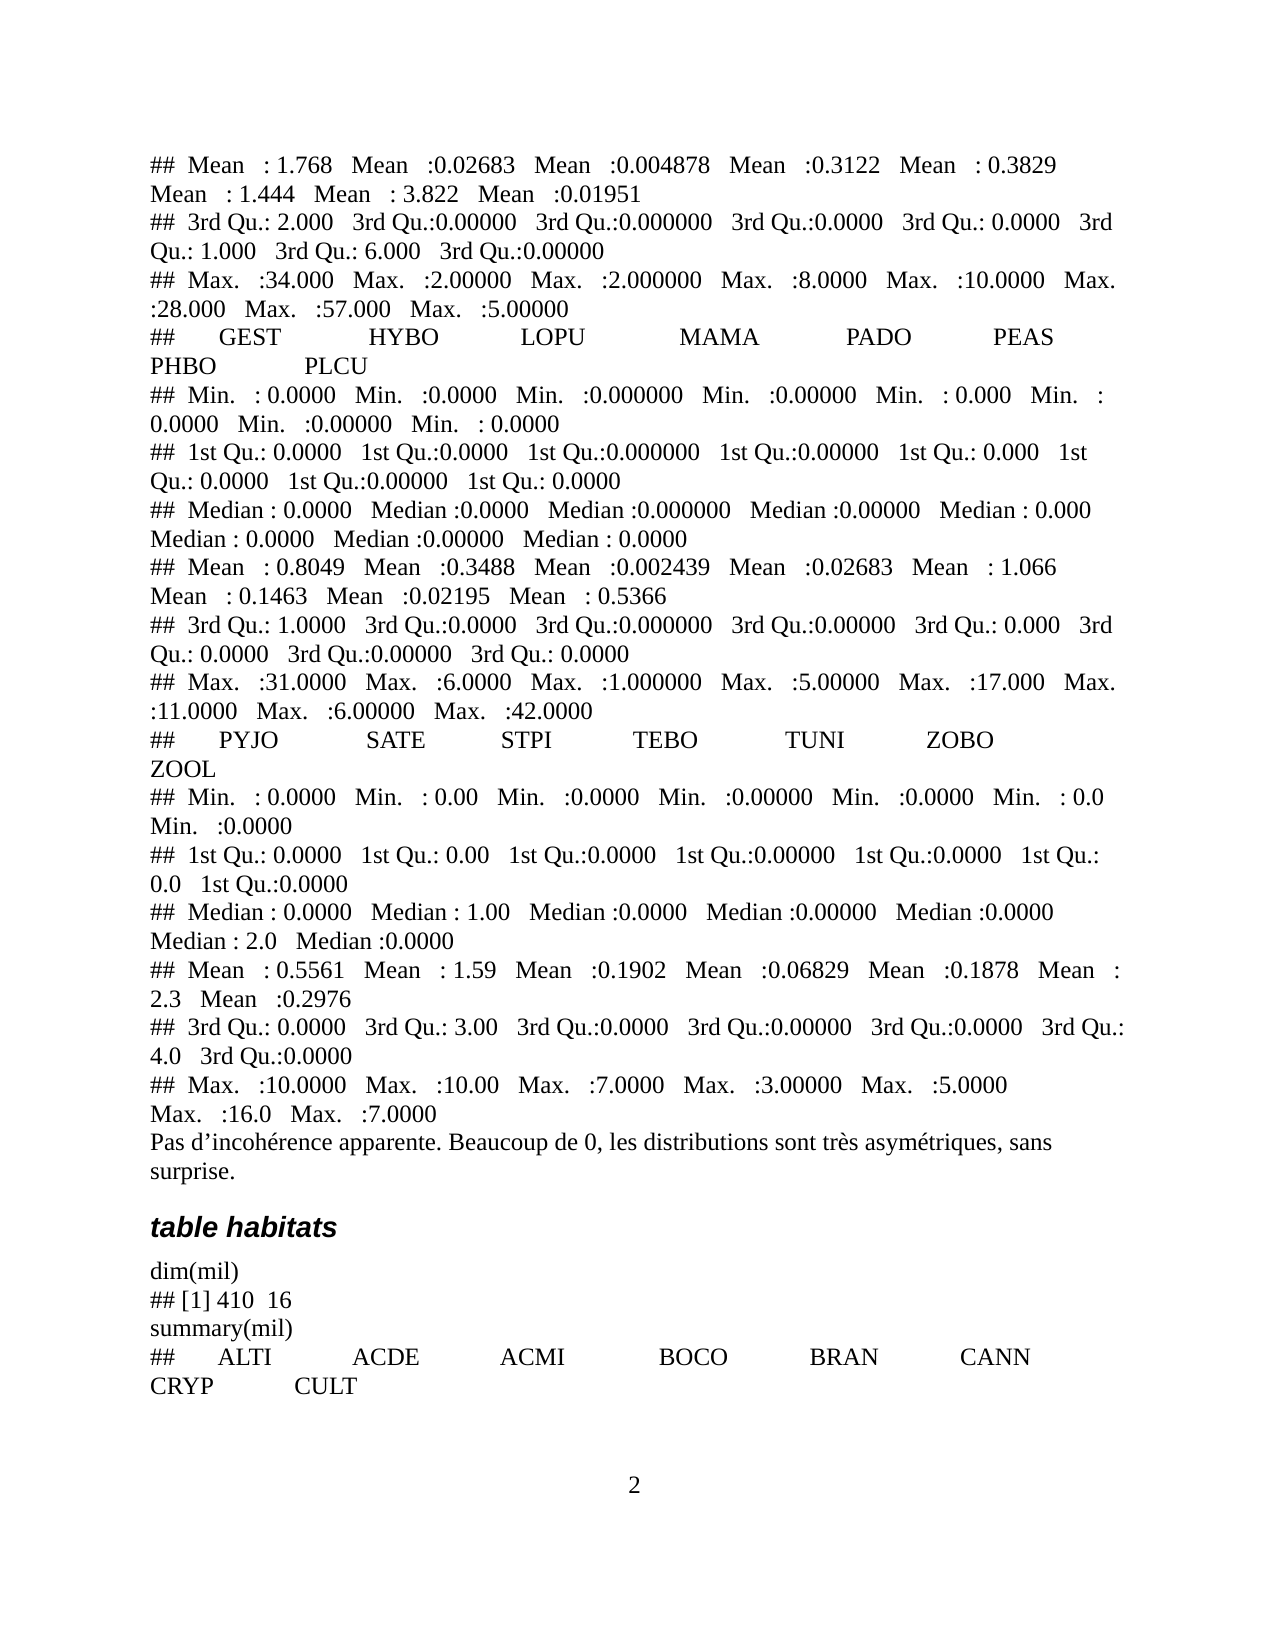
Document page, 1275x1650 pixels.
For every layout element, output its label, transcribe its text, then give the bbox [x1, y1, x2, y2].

text ## Max. :31.0000 Max. :6.0000 Max. :1.000000 Max. :5.00000 Max. :17.000 Max. :11.0000 Max. :6.00000 Max. :42.0000 [150, 667, 1125, 725]
text Pas d’incohérence apparente. Beaucoup de 0, les distributions sont très asymétriques, sans surprise. [150, 1127, 1125, 1185]
text ## 3rd Qu.: 0.0000 3rd Qu.: 3.00 3rd Qu.:0.0000 3rd Qu.:0.00000 3rd Qu.:0.0000 3rd Qu.: 4.0 3rd Qu.:0.0000 [150, 1012, 1125, 1070]
text ## Min. : 0.0000 Min. :0.0000 Min. :0.000000 Min. :0.00000 Min. : 0.000 Min. : 0.0000 Min. :0.00000 Min. : 0.0000 [150, 380, 1125, 437]
text ## Median : 0.0000 Median : 1.00 Median :0.0000 Median :0.00000 Median :0.0000 Median : 2.0 Median :0.0000 [150, 897, 1125, 955]
text ## Max. :10.0000 Max. :10.00 Max. :7.0000 Max. :3.00000 Max. :5.0000 Max. :16.0 Max. :7.0000 [150, 1070, 1125, 1127]
text ## ALTI ACDE ACMI BOCO BRAN CANN CRYP CULT [150, 1342, 1125, 1400]
text summary(mil) [150, 1313, 1125, 1342]
text ## 1st Qu.: 0.0000 1st Qu.:0.0000 1st Qu.:0.000000 1st Qu.:0.00000 1st Qu.: 0.000 1st Qu.: 0.0000 1st Qu.:0.00000 1st Qu.: 0.0000 [150, 437, 1125, 495]
text ## Mean : 0.5561 Mean : 1.59 Mean :0.1902 Mean :0.06829 Mean :0.1878 Mean : 2.3 Mean :0.2976 [150, 955, 1125, 1012]
text ## Min. : 0.0000 Min. : 0.00 Min. :0.0000 Min. :0.00000 Min. :0.0000 Min. : 0.0 Min. :0.0000 [150, 782, 1125, 840]
text ## 3rd Qu.: 2.000 3rd Qu.:0.00000 3rd Qu.:0.000000 3rd Qu.:0.0000 3rd Qu.: 0.0000 3rd Qu.: 1.000 3rd Qu.: 6.000 3rd Qu.:0.00000 [150, 207, 1125, 265]
text ## Median : 0.0000 Median :0.0000 Median :0.000000 Median :0.00000 Median : 0.000 Median : 0.0000 Median :0.00000 Median : 0.0000 [150, 495, 1125, 552]
text ## GEST HYBO LOPU MAMA PADO PEAS PHBO PLCU [150, 322, 1125, 380]
text ## [1] 410 16 [150, 1285, 1125, 1313]
text dim(mil) [150, 1256, 1125, 1285]
subtitle table habitats [150, 1210, 1125, 1243]
text ## 3rd Qu.: 1.0000 3rd Qu.:0.0000 3rd Qu.:0.000000 3rd Qu.:0.00000 3rd Qu.: 0.000 3rd Qu.: 0.0000 3rd Qu.:0.00000 3rd Qu.: 0.0000 [150, 610, 1125, 667]
text ## 1st Qu.: 0.0000 1st Qu.: 0.00 1st Qu.:0.0000 1st Qu.:0.00000 1st Qu.:0.0000 1st Qu.: 0.0 1st Qu.:0.0000 [150, 840, 1125, 897]
text ## PYJO SATE STPI TEBO TUNI ZOBO ZOOL [150, 725, 1125, 782]
text ## Max. :34.000 Max. :2.00000 Max. :2.000000 Max. :8.0000 Max. :10.0000 Max. :28.000 Max. :57.000 Max. :5.00000 [150, 265, 1125, 322]
text ## Mean : 1.768 Mean :0.02683 Mean :0.004878 Mean :0.3122 Mean : 0.3829 Mean : 1.444 Mean : 3.822 Mean :0.01951 [150, 150, 1125, 207]
text ## Mean : 0.8049 Mean :0.3488 Mean :0.002439 Mean :0.02683 Mean : 1.066 Mean : 0.1463 Mean :0.02195 Mean : 0.5366 [150, 552, 1125, 610]
